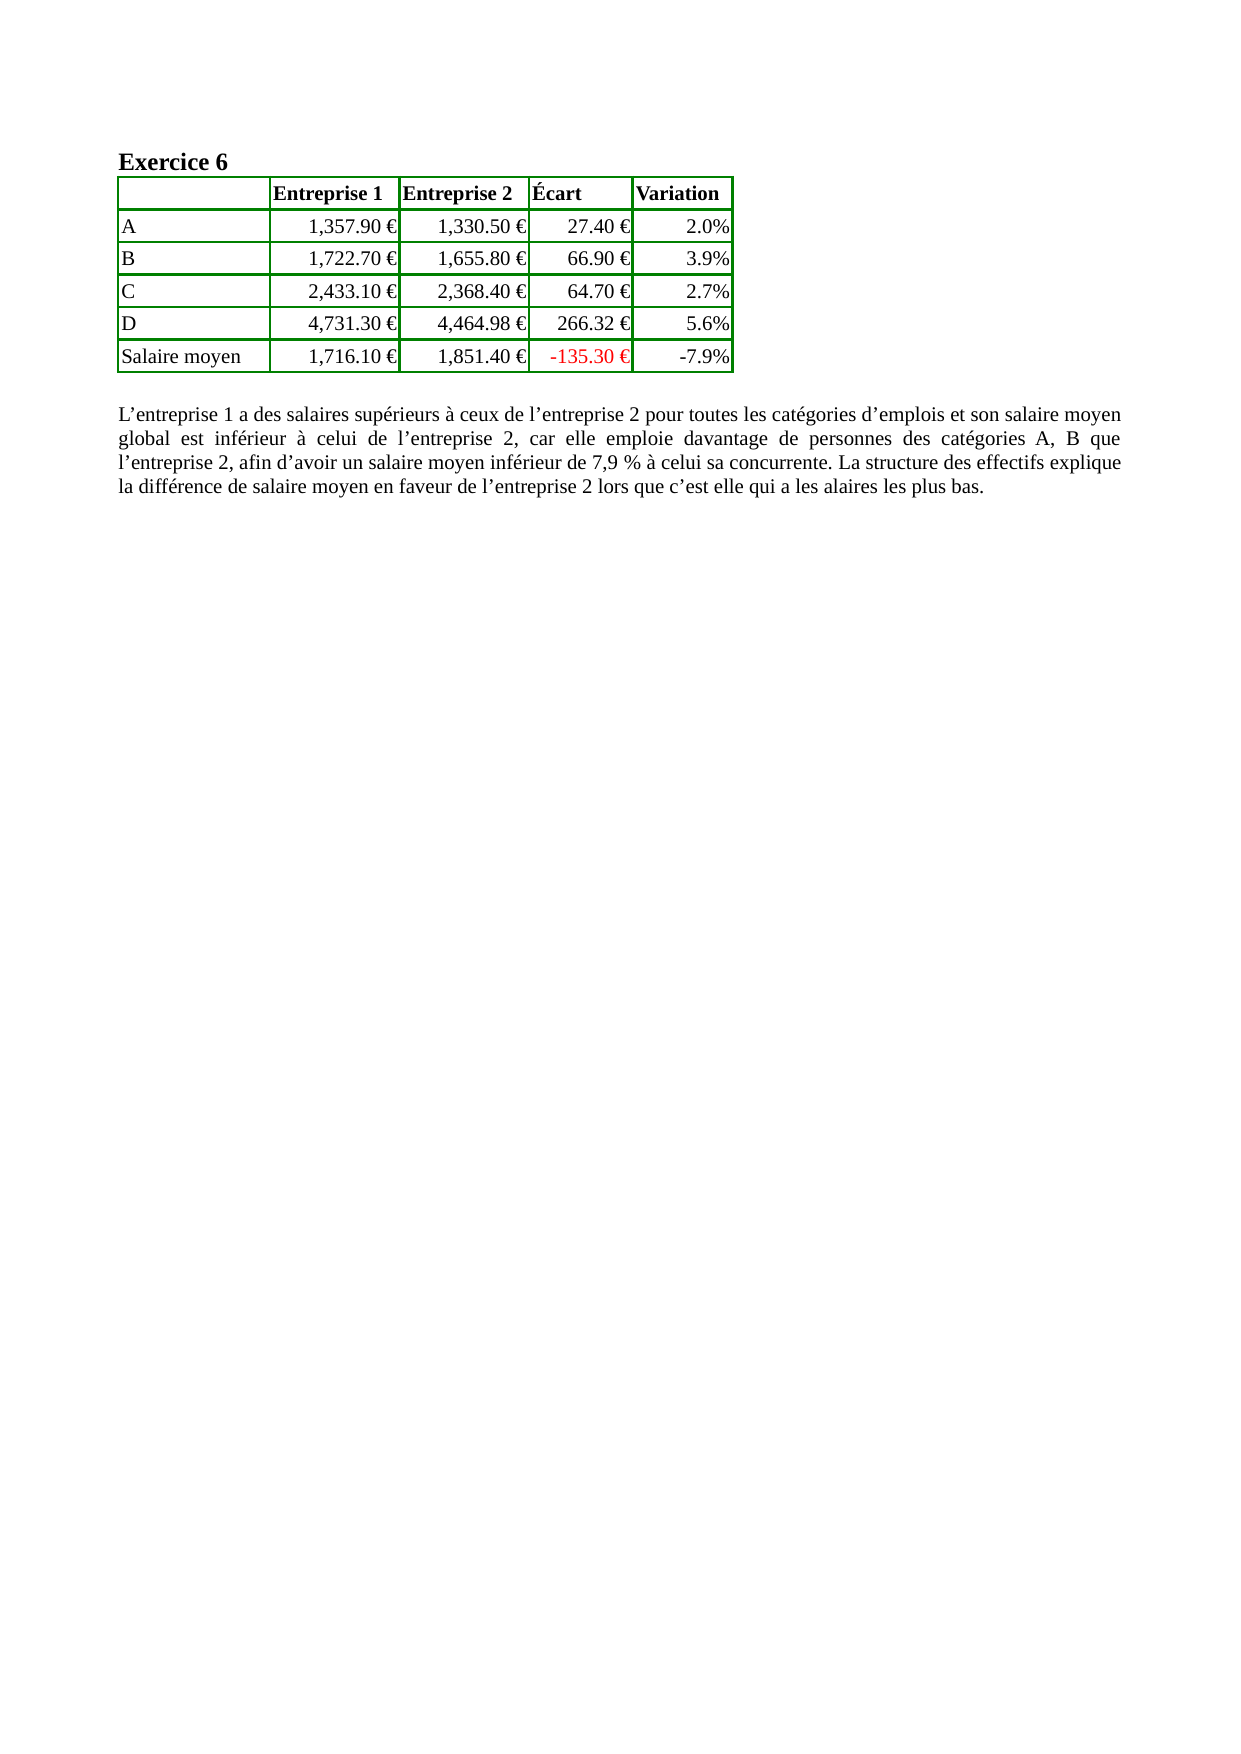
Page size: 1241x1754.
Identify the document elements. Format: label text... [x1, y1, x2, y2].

table_cell -7,9% [634, 341, 731, 371]
table_cell 1 851,40 € [401, 341, 528, 371]
table_cell Salaire moyen [119, 341, 269, 371]
table_cell 1 357,90 € [271, 211, 398, 241]
table_cell 1 722,70 € [271, 243, 398, 273]
table_cell 4 731,30 € [271, 308, 398, 338]
table_header Variation [634, 178, 731, 208]
table_cell -135,30 € [530, 341, 631, 371]
table_header [119, 178, 269, 208]
table_cell 1 655,80 € [401, 243, 528, 273]
table_cell 5,6% [634, 308, 731, 338]
text L’entreprise 1 a des salaires supérieurs à ceux de l’entreprise 2 pour toutes les catégories d’emplois et son salaire moyen global est inférieur à celui de l’entreprise 2, car elle emploie davantage de personnes des catégories A, B que l’entreprise 2, afin d’avoir un salaire moyen inférieur de 7,9 % à celui sa concurrente. La structure des effectifs explique la différence de salaire moyen en faveur de l’entreprise 2 lors que c’est elle qui a les alaires les plus bas. [118, 402, 1122, 498]
table_cell D [119, 308, 269, 338]
text Exercice 6 [118, 147, 1122, 176]
table_cell 2,0% [634, 211, 731, 241]
table_cell 1 716,10 € [271, 341, 398, 371]
table_header Entreprise 1 [271, 178, 398, 208]
table_cell 2,7% [634, 276, 731, 306]
table_cell 3,9% [634, 243, 731, 273]
table_cell C [119, 276, 269, 306]
table_header Entreprise 2 [401, 178, 528, 208]
table_cell 66,90 € [530, 243, 631, 273]
table_cell 2 433,10 € [271, 276, 398, 306]
table_cell A [119, 211, 269, 241]
table_cell 2 368,40 € [401, 276, 528, 306]
table_cell 64,70 € [530, 276, 631, 306]
table_cell B [119, 243, 269, 273]
table_cell 4 464,98 € [401, 308, 528, 338]
table_header Écart [530, 178, 631, 208]
table_cell 266,32 € [530, 308, 631, 338]
table_cell 27,40 € [530, 211, 631, 241]
table_cell 1 330,50 € [401, 211, 528, 241]
